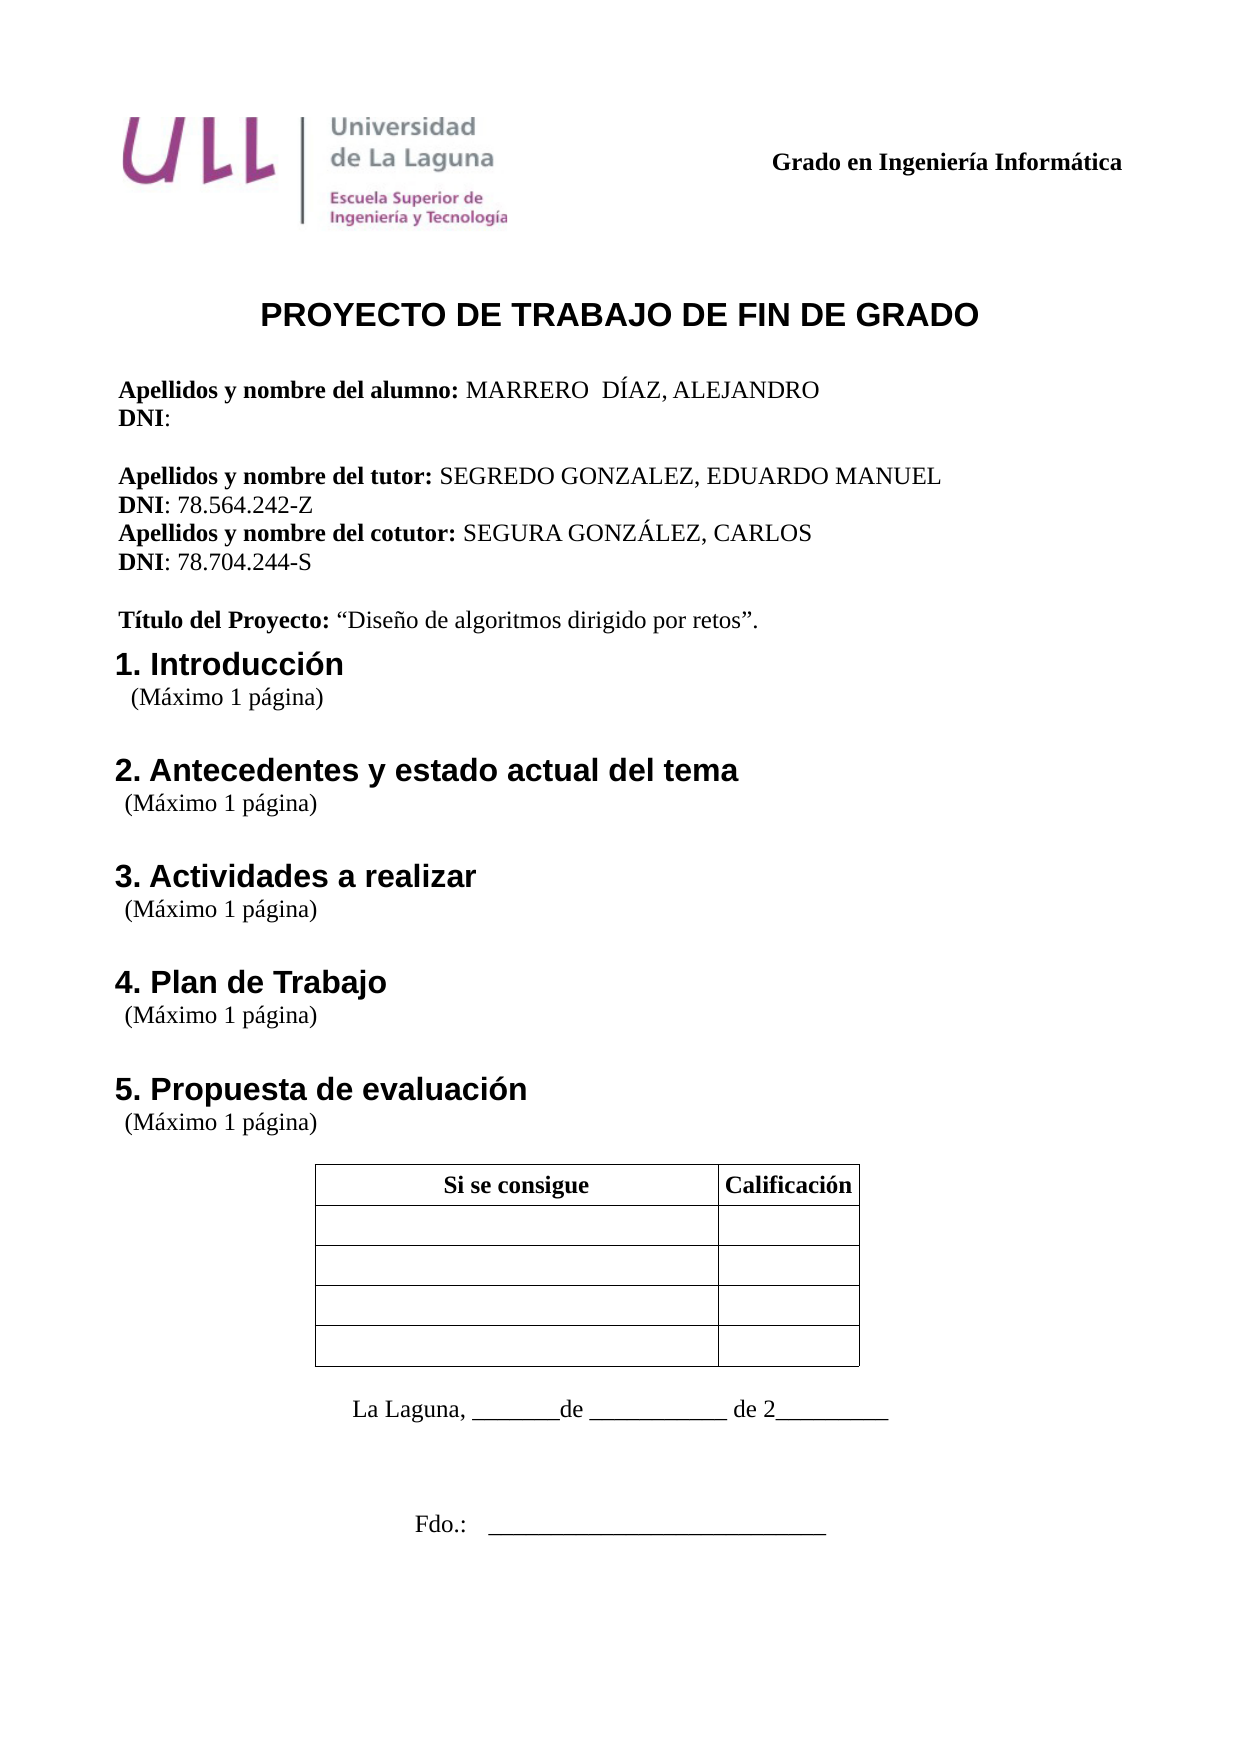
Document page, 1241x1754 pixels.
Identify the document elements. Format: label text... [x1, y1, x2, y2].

text La Laguna, _______de ___________ de 2_________ [118, 1394, 1122, 1423]
subtitle 3. Actividades a realizar [114, 857, 1122, 894]
text Apellidos y nombre del cotutor: SEGURA GONZÁLEZ, CARLOS [118, 518, 1122, 547]
table_header Calificación [719, 1165, 859, 1204]
table_cell [316, 1206, 718, 1245]
table_header Si se consigue [316, 1165, 718, 1204]
text (Máximo 1 página) [118, 682, 1122, 711]
text Apellidos y nombre del alumno: MARRERO DÍAZ, ALEJANDRO [118, 375, 1122, 403]
table_cell [719, 1206, 859, 1245]
subtitle 4. Plan de Trabajo [114, 964, 1122, 1001]
text DNI: 78.704.244-S [118, 547, 1122, 576]
subtitle 5. Propuesta de evaluación [114, 1070, 1122, 1107]
text Apellidos y nombre del tutor: SEGREDO GONZALEZ, EDUARDO MANUEL [118, 461, 1122, 490]
table_cell [719, 1326, 859, 1366]
text Título del Proyecto: “Diseño de algoritmos dirigido por retos”. [118, 605, 1122, 633]
table_cell [316, 1286, 718, 1325]
text (Máximo 1 página) [118, 894, 1122, 923]
text DNI: 78.564.242-Z [118, 490, 1122, 518]
table_cell [719, 1246, 859, 1285]
text (Máximo 1 página) [118, 1107, 1122, 1135]
title PROYECTO DE TRABAJO DE FIN DE GRADO [118, 295, 1122, 333]
table_cell [719, 1286, 859, 1325]
subtitle 1. Introducción [114, 645, 1122, 682]
table_cell [316, 1326, 718, 1366]
picture [122, 117, 508, 237]
text (Máximo 1 página) [118, 1001, 1122, 1029]
text Fdo.: ___________________________ [118, 1509, 1122, 1538]
text DNI: [118, 403, 1122, 432]
table_cell [316, 1246, 718, 1285]
text (Máximo 1 página) [118, 788, 1122, 817]
subtitle 2. Antecedentes y estado actual del tema [114, 751, 1122, 788]
